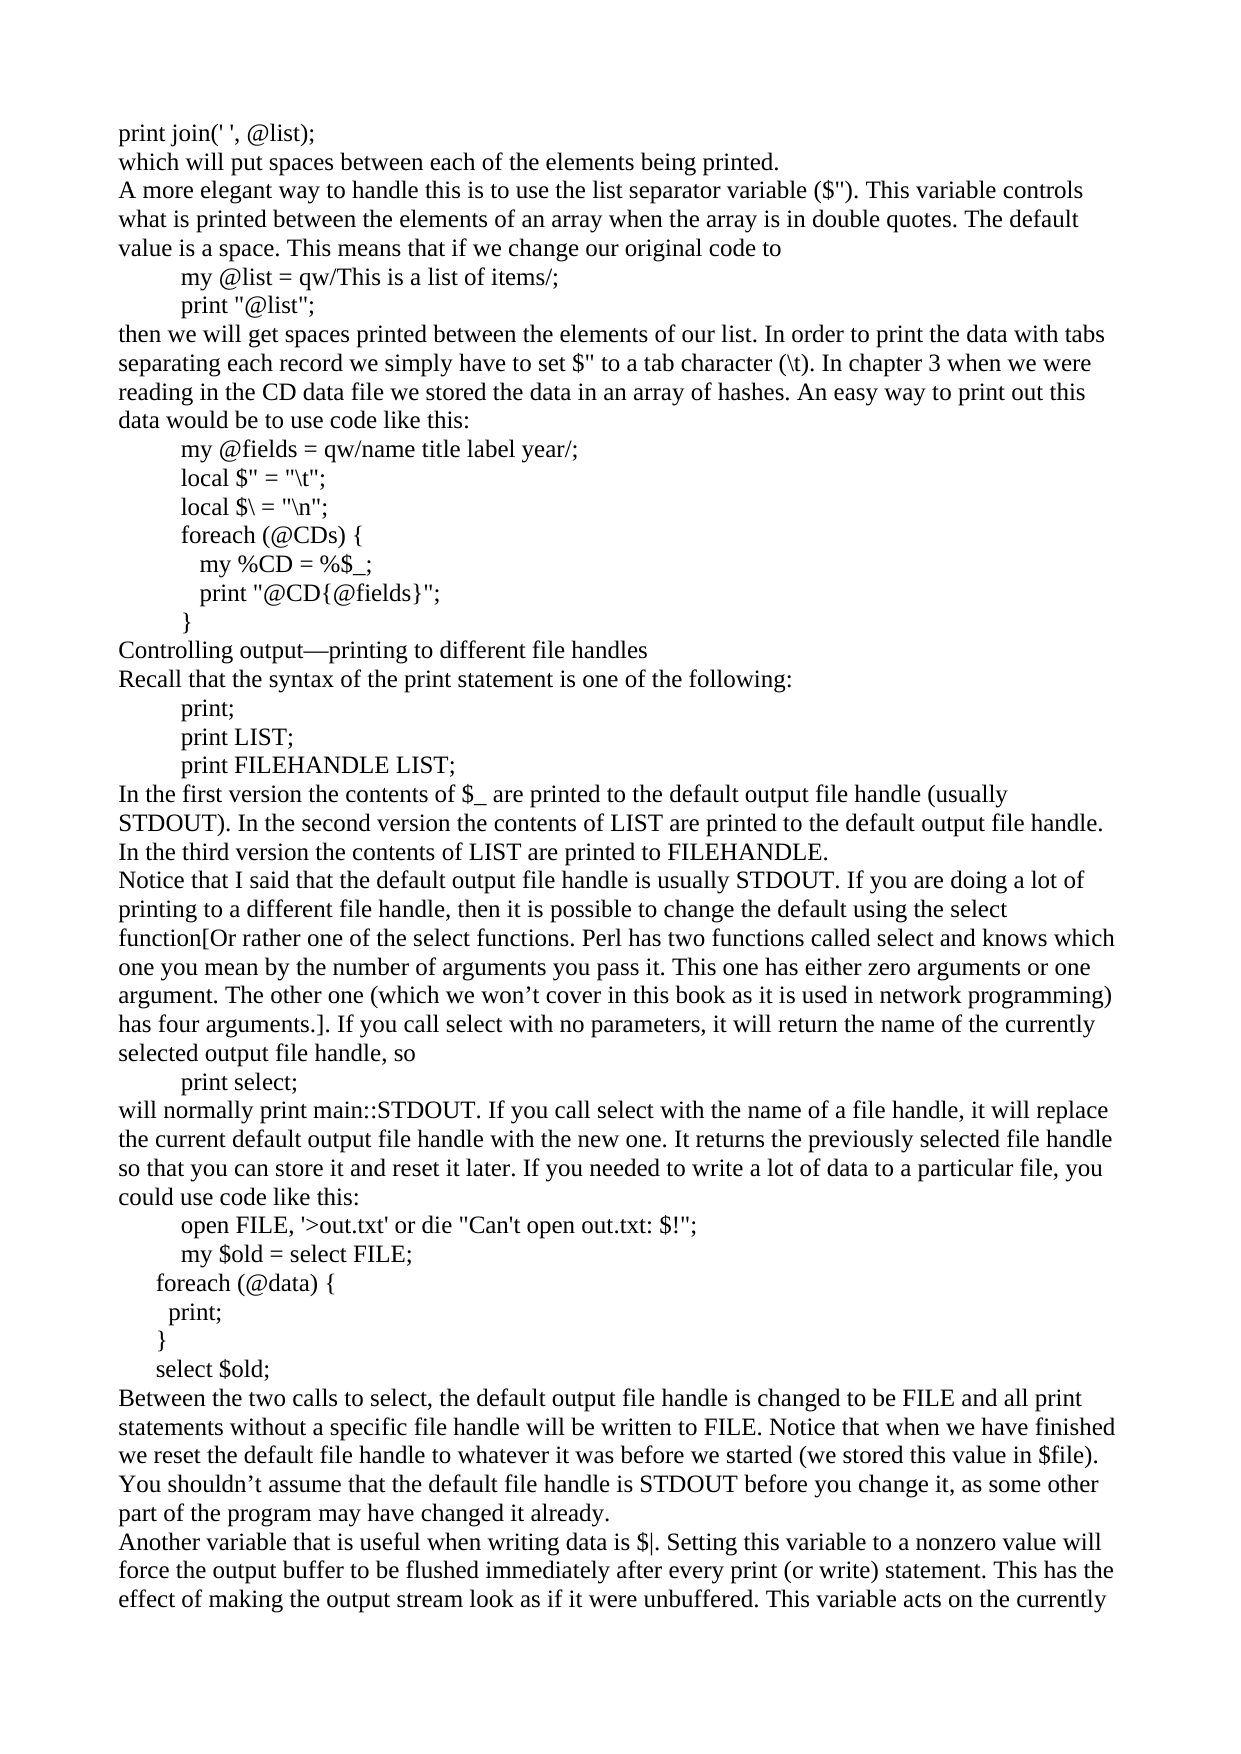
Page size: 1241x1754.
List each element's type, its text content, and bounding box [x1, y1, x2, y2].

text Recall that the syntax of the print statement is one of the following: [118, 664, 1122, 693]
text my @list = qw/This is a list of items/; [118, 262, 1122, 291]
text print "@CD{@fields}"; [118, 578, 1122, 607]
text foreach (@data) { [118, 1268, 1122, 1297]
text In the first version the contents of $_ are printed to the default output file handle (usually STDOUT). In the second version the contents of LIST are printed to the default output file handle. In the third version the contents of LIST are printed to FILEHANDLE. [118, 779, 1122, 866]
text print; [118, 1297, 1122, 1326]
text Another variable that is useful when writing data is $|. Setting this variable to a nonzero value will force the output buffer to be flushed immediately after every print (or write) statement. This has the effect of making the output stream look as if it were unbuffered. This variable acts on the currently [118, 1527, 1122, 1613]
text my @fields = qw/name title label year/; [118, 434, 1122, 463]
text print select; [118, 1067, 1122, 1096]
text Between the two calls to select, the default output file handle is changed to be FILE and all print statements without a specific file handle will be written to FILE. Notice that when we have finished we reset the default file handle to whatever it was before we started (we stored this value in $file). You shouldn’t assume that the default file handle is STDOUT before you change it, as some other part of the program may have changed it already. [118, 1383, 1122, 1527]
text will normally print main::STDOUT. If you call select with the name of a file handle, it will replace the current default output file handle with the new one. It returns the previously selected file handle so that you can store it and reset it later. If you needed to write a lot of data to a particular file, you could use code like this: [118, 1096, 1122, 1211]
text select $old; [118, 1354, 1122, 1383]
text Controlling output—printing to different file handles [118, 636, 1122, 664]
text open FILE, '>out.txt' or die "Can't open out.txt: $!"; [118, 1211, 1122, 1239]
text print LIST; [118, 722, 1122, 751]
text print FILEHANDLE LIST; [118, 751, 1122, 779]
text } [118, 1326, 1122, 1354]
text then we will get spaces printed between the elements of our list. In order to print the data with tabs separating each record we simply have to set $" to a tab character (\t). In chapter 3 when we were reading in the CD data file we stored the data in an array of hashes. An easy way to print out this data would be to use code like this: [118, 319, 1122, 434]
text foreach (@CDs) { [118, 521, 1122, 549]
text print "@list"; [118, 291, 1122, 319]
text local $\ = "\n"; [118, 492, 1122, 521]
text my %CD = %$_; [118, 549, 1122, 578]
text local $" = "\t"; [118, 463, 1122, 492]
text } [118, 607, 1122, 636]
text which will put spaces between each of the elements being printed. [118, 147, 1122, 176]
text my $old = select FILE; [118, 1239, 1122, 1268]
text print join(' ', @list); [118, 118, 1122, 147]
text A more elegant way to handle this is to use the list separator variable ($"). This variable controls what is printed between the elements of an array when the array is in double quotes. The default value is a space. This means that if we change our original code to [118, 176, 1122, 262]
text Notice that I said that the default output file handle is usually STDOUT. If you are doing a lot of printing to a different file handle, then it is possible to change the default using the select function[Or rather one of the select functions. Perl has two functions called select and knows which one you mean by the number of arguments you pass it. This one has either zero arguments or one argument. The other one (which we won’t cover in this book as it is used in network programming) has four arguments.]. If you call select with no parameters, it will return the name of the currently selected output file handle, so [118, 866, 1122, 1067]
text print; [118, 693, 1122, 722]
